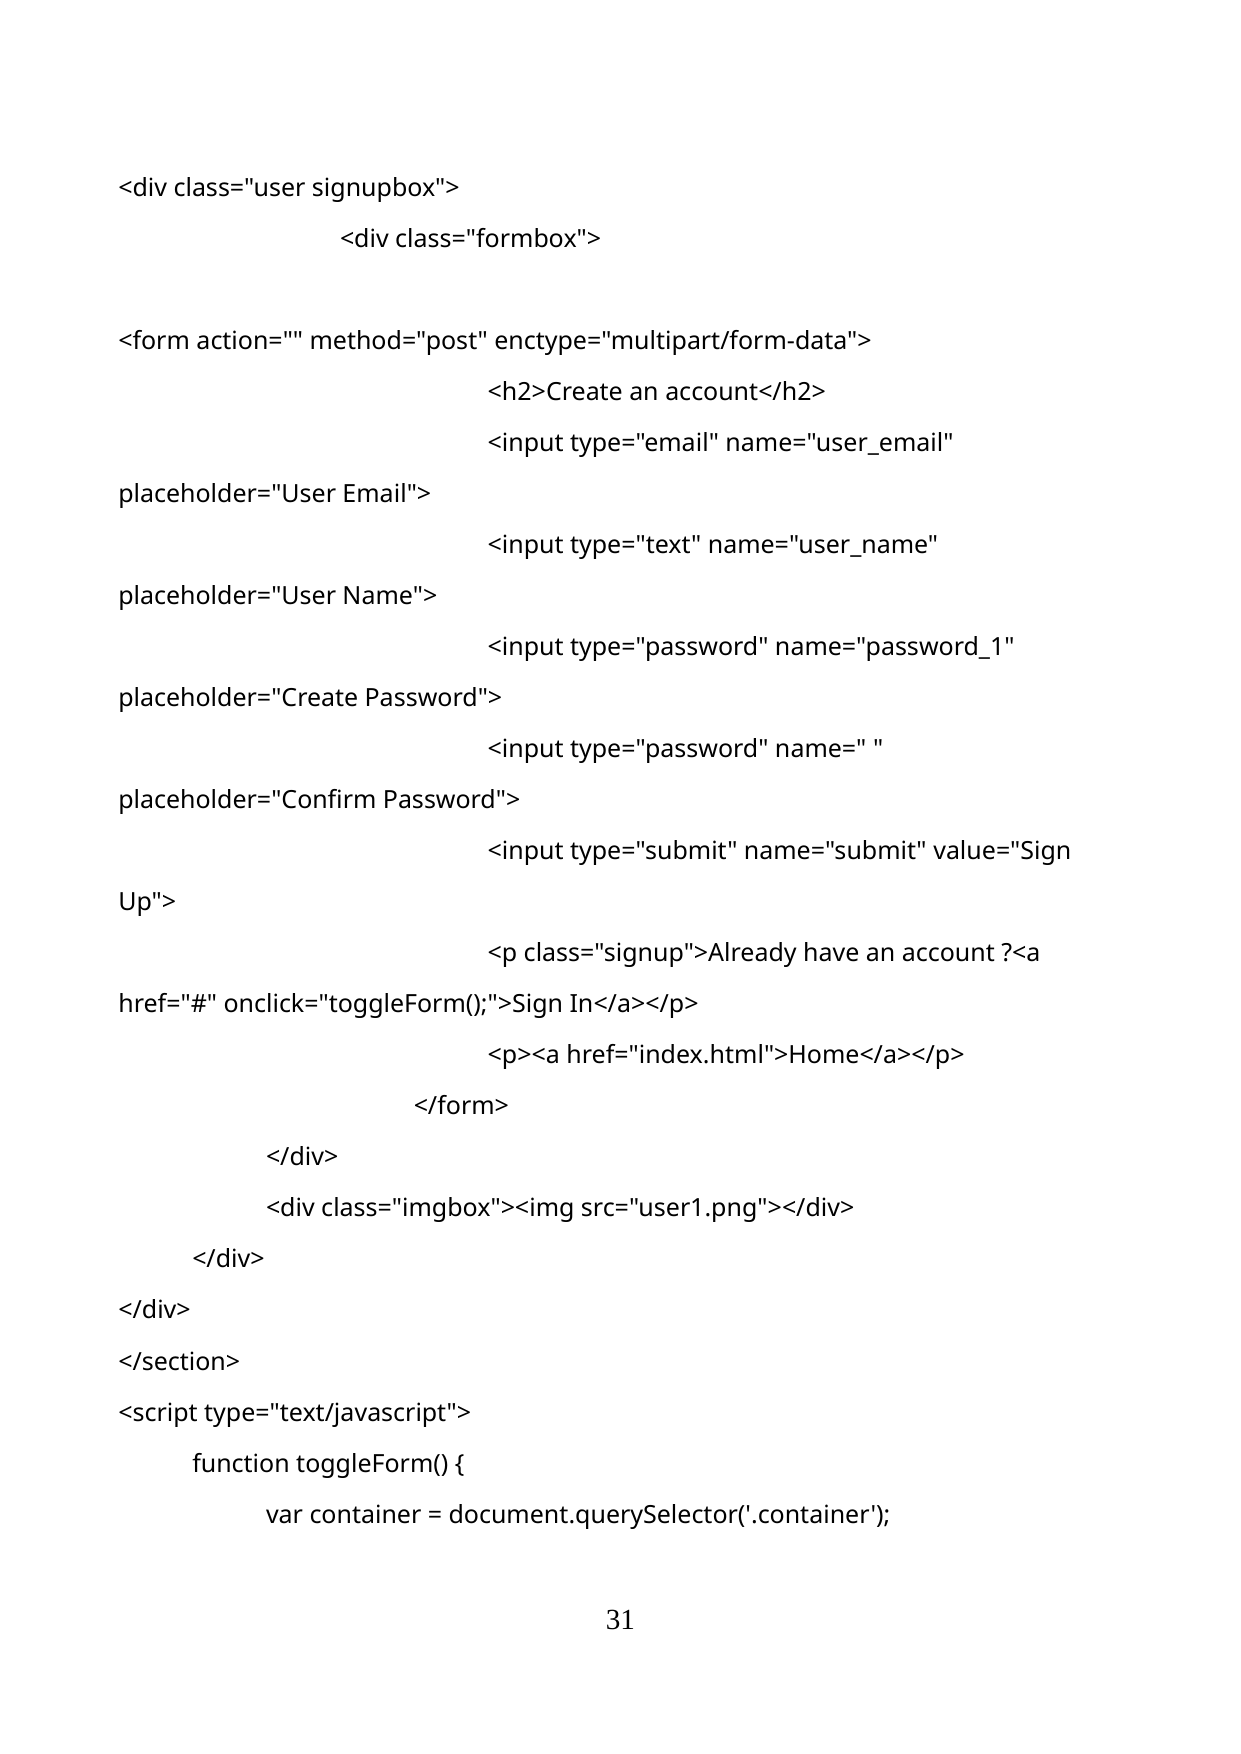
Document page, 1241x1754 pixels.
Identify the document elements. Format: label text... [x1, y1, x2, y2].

text <input type="email" name="user_email" placeholder="User Email"> [118, 424, 1122, 509]
text <form action="" method="post" enctype="multipart/form-data"> [118, 322, 1122, 356]
text <div class="formbox"> [118, 220, 1122, 254]
text <input type="password" name="password_1" placeholder="Create Password"> [118, 628, 1122, 714]
text var container = document.querySelector('.container'); [118, 1496, 1122, 1530]
text </div> [118, 1139, 1122, 1173]
text <p><a href="index.html">Home</a></p> [118, 1037, 1122, 1071]
text <input type="password" name=" " placeholder="Confirm Password"> [118, 731, 1122, 816]
text </div> [118, 1241, 1122, 1275]
text </div> [118, 1292, 1122, 1326]
text <input type="submit" name="submit" value="Sign Up"> [118, 833, 1122, 918]
text function toggleForm() { [118, 1445, 1122, 1479]
text <script type="text/javascript"> [118, 1394, 1122, 1428]
text <input type="text" name="user_name" placeholder="User Name"> [118, 526, 1122, 612]
text <div class="imgbox"><img src="user1.png"></div> [118, 1190, 1122, 1224]
text </section> [118, 1343, 1122, 1377]
text </form> [118, 1088, 1122, 1122]
text <p class="signup">Already have an account ?<a href="#" onclick="toggleForm();">Sign In</a></p> [118, 935, 1122, 1020]
text <h2>Create an account</h2> [118, 373, 1122, 407]
text <div class="user signupbox"> [118, 169, 1122, 203]
